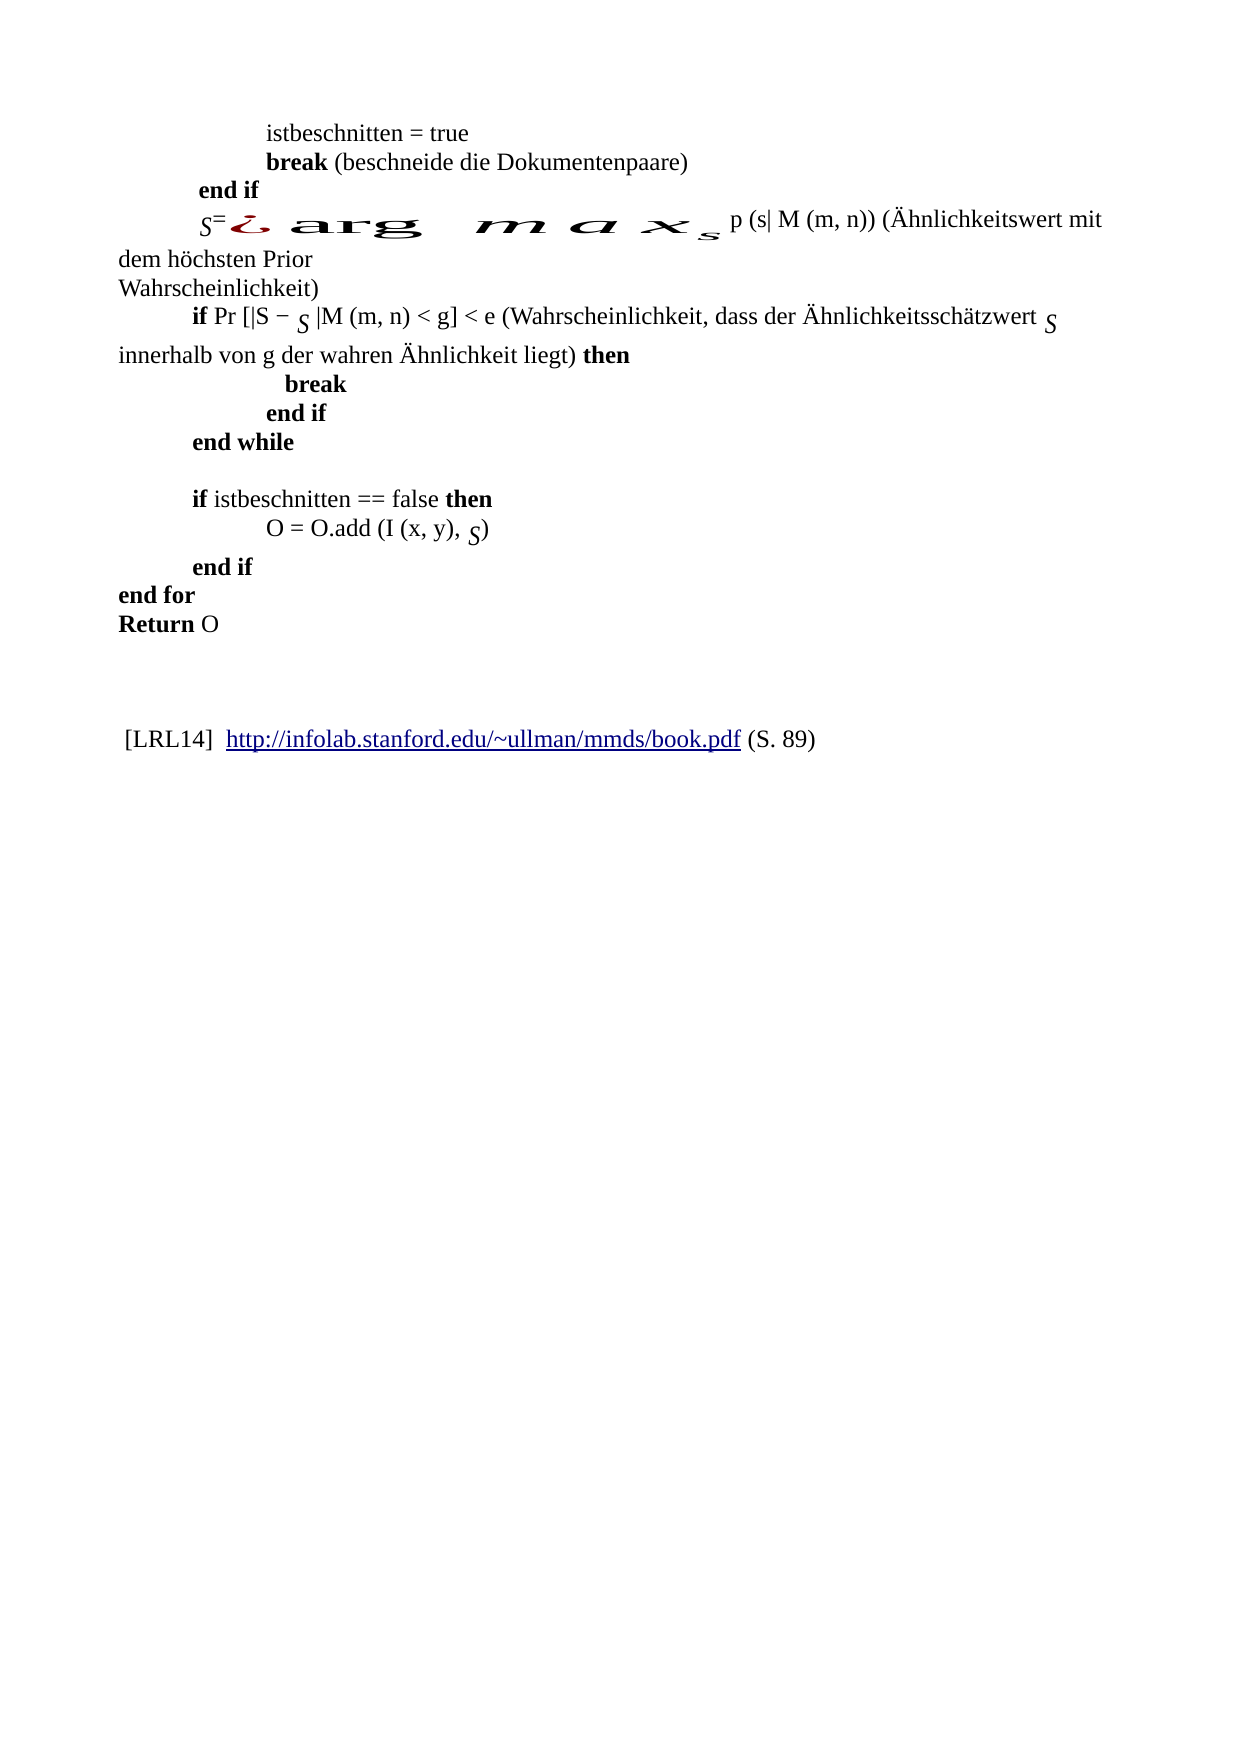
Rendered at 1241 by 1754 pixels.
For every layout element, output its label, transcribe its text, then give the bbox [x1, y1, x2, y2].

text end while [118, 427, 1122, 455]
text O = O.add (I (x, y), ) [118, 513, 1122, 552]
text = p (s| M (m, n)) (Ähnlichkeitswert mit dem höchsten Prior [118, 204, 1122, 273]
text [LRL14] http://infolab.stanford.edu/~ullman/mmds/book.pdf (S. 89) [118, 724, 1122, 753]
text istbeschnitten = true [118, 118, 1122, 147]
text break (beschneide die Dokumentenpaare) [118, 147, 1122, 176]
text Wahrscheinlichkeit) [118, 273, 1122, 301]
text break [118, 369, 1122, 398]
text if Pr [|S − |M (m, n) < g] < e (Wahrscheinlichkeit, dass der Ähnlichkeitsschätzwert innerhalb von g der wahren Ähnlichkeit liegt) then [118, 301, 1122, 369]
text Return O [118, 609, 1122, 638]
text end for [118, 581, 1122, 609]
text end if [118, 552, 1122, 581]
text end if [118, 398, 1122, 427]
text end if [118, 176, 1122, 204]
text if istbeschnitten == false then [118, 484, 1122, 513]
